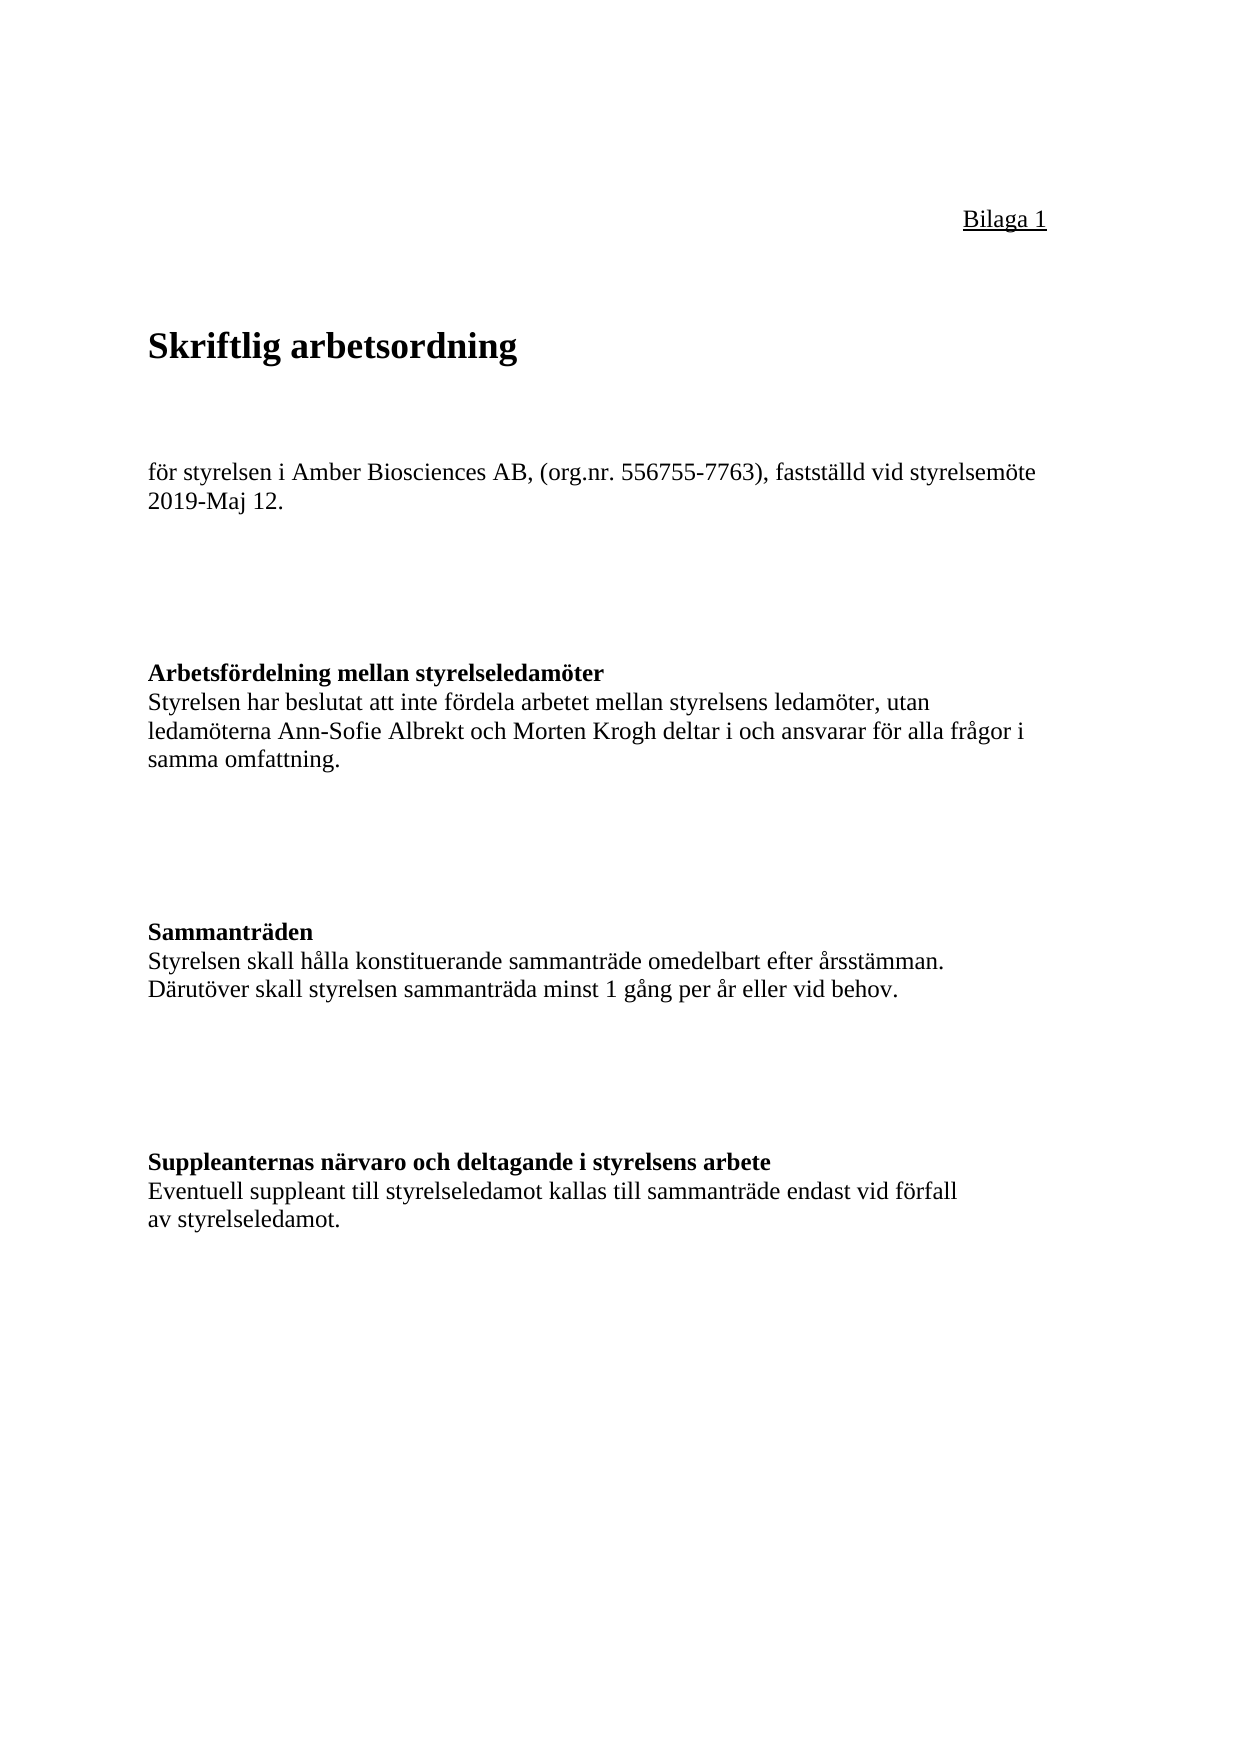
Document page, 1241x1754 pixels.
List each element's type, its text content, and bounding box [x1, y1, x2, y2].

text för styrelsen i Amber Biosciences AB, (org.nr. 556755-7763), fastställd vid styrelsemöte [148, 457, 1092, 486]
text ledamöterna Ann-Sofie Albrekt och Morten Krogh deltar i och ansvarar för alla frågor i samma omfattning. [148, 716, 1092, 773]
subtitle Arbetsfördelning mellan styrelseledamöter [148, 658, 1092, 687]
text Därutöver skall styrelsen sammanträda minst 1 gång per år eller vid behov. [148, 974, 1092, 1003]
text Styrelsen har beslutat att inte fördela arbetet mellan styrelsens ledamöter, utan [148, 687, 1092, 716]
text Eventuell suppleant till styrelseledamot kallas till sammanträde endast vid förfall [148, 1176, 1092, 1204]
subtitle Skriftlig arbetsordning [148, 323, 1092, 366]
text Bilaga 1 [148, 204, 1092, 233]
text 2019-Maj 12. [148, 486, 1092, 515]
subtitle Suppleanternas närvaro och deltagande i styrelsens arbete [148, 1147, 1092, 1176]
subtitle Sammanträden [148, 917, 1092, 946]
text Styrelsen skall hålla konstituerande sammanträde omedelbart efter årsstämman. [148, 946, 1092, 974]
text av styrelseledamot. [148, 1204, 1092, 1233]
